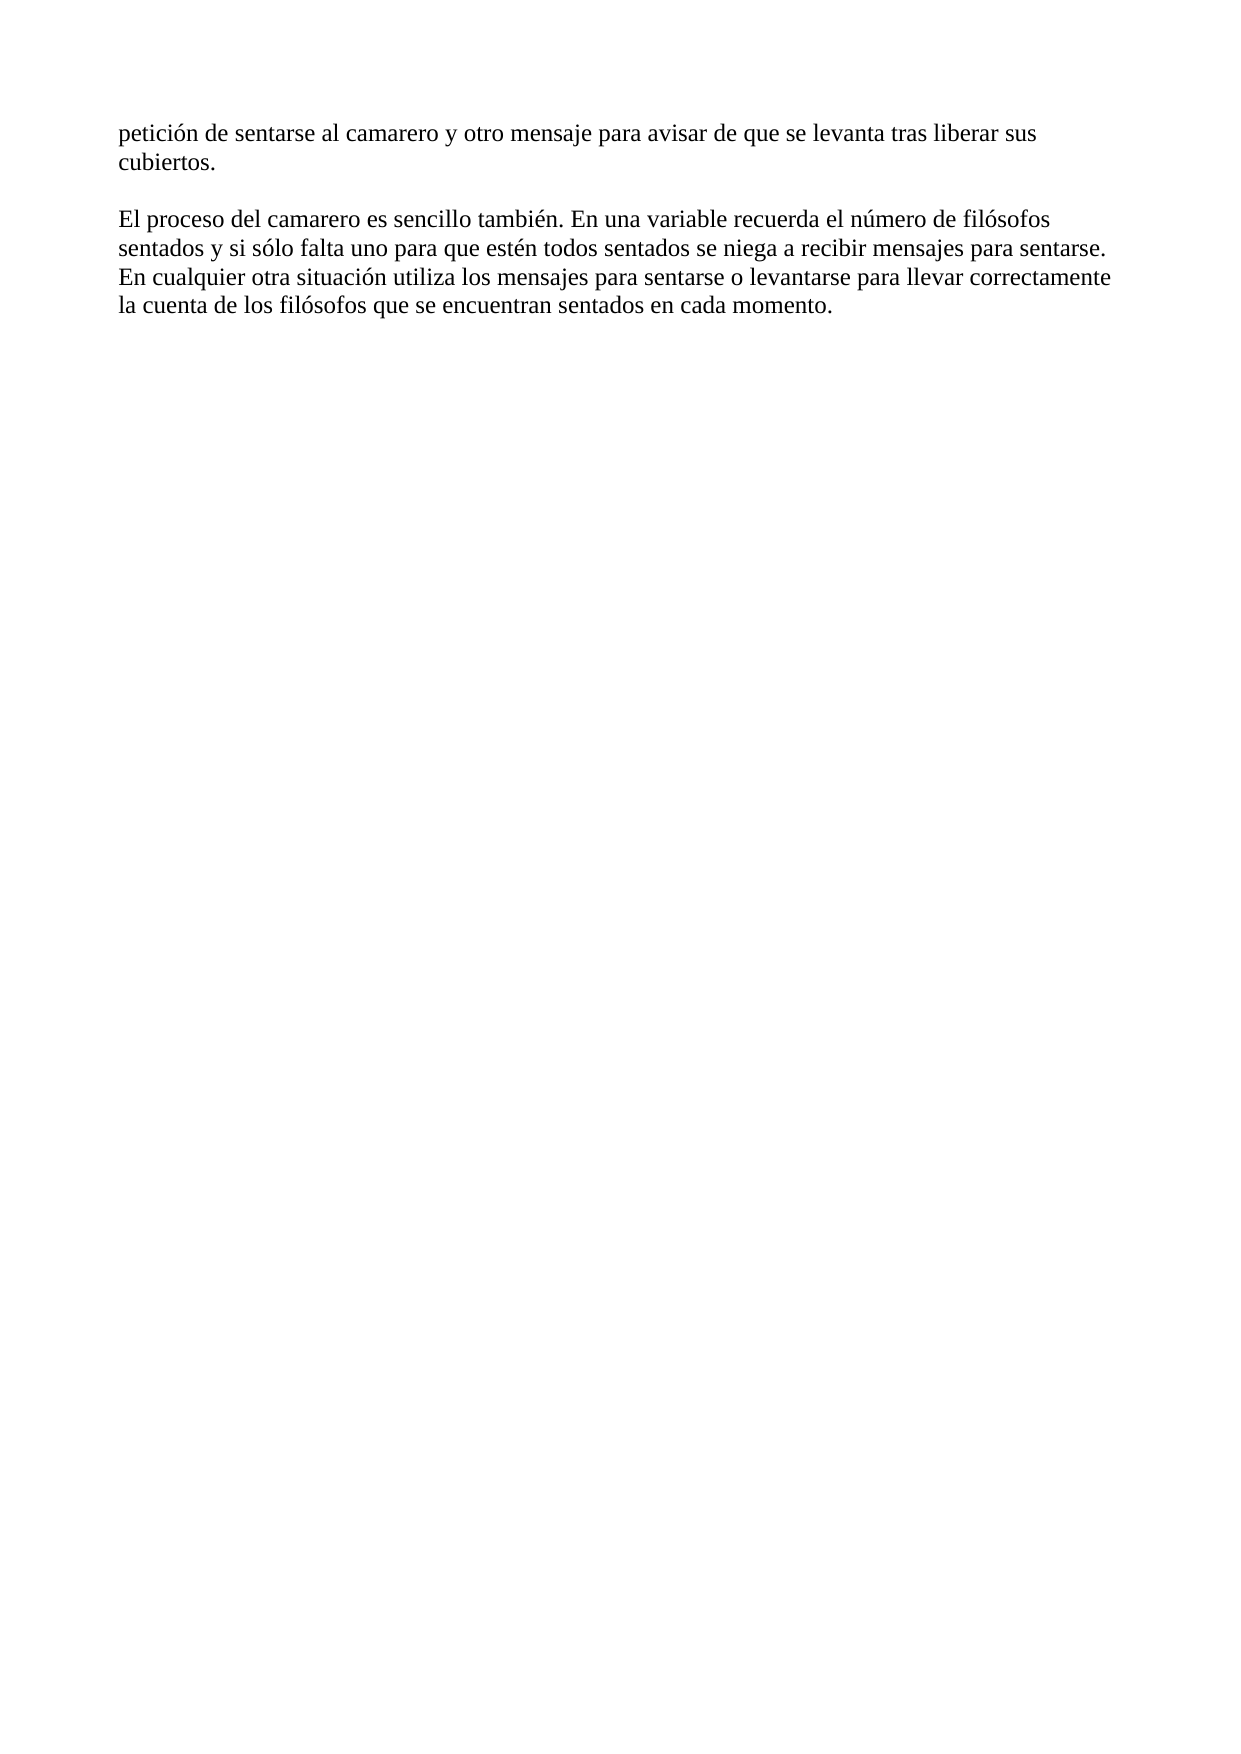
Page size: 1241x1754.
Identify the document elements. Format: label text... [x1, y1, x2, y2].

text petición de sentarse al camarero y otro mensaje para avisar de que se levanta tras liberar sus cubiertos. [118, 118, 1122, 176]
text El proceso del camarero es sencillo también. En una variable recuerda el número de filósofos sentados y si sólo falta uno para que estén todos sentados se niega a recibir mensajes para sentarse. En cualquier otra situación utiliza los mensajes para sentarse o levantarse para llevar correctamente la cuenta de los filósofos que se encuentran sentados en cada momento. [118, 204, 1122, 319]
